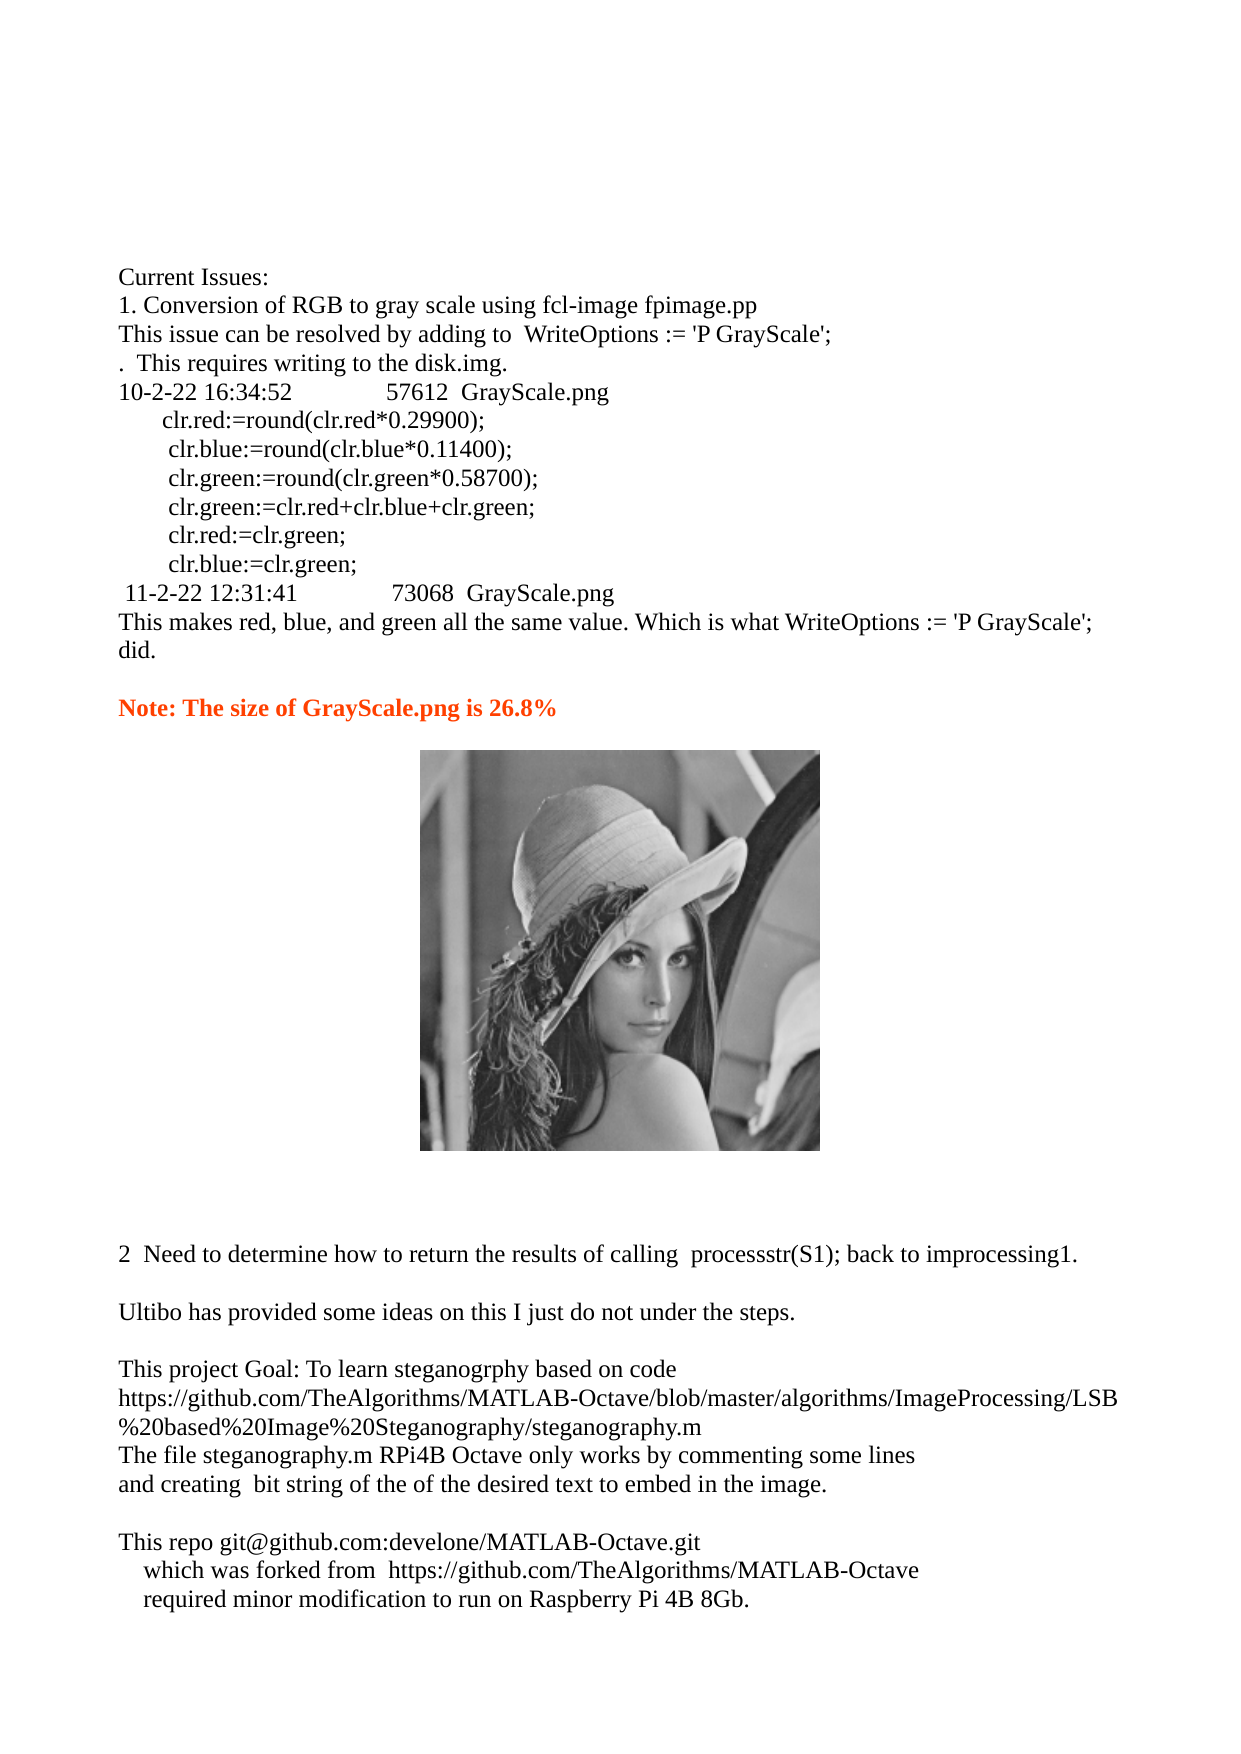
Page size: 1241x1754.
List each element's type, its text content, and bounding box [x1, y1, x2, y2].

text This makes red, blue, and green all the same value. Which is what WriteOptions := 'P GrayScale'; did. [118, 607, 1122, 664]
text and creating bit string of the of the desired text to embed in the image. [118, 1469, 1122, 1498]
text This project Goal: To learn steganogrphy based on code [118, 1354, 1122, 1383]
text which was forked from https://github.com/TheAlgorithms/MATLAB-Octave [118, 1556, 1122, 1584]
text 1. Conversion of RGB to gray scale using fcl-image fpimage.pp [118, 291, 1122, 319]
text https://github.com/TheAlgorithms/MATLAB-Octave/blob/master/algorithms/ImageProcessing/LSB%20based%20Image%20Steganography/steganography.m [118, 1383, 1122, 1441]
text clr.blue:=clr.green; [118, 549, 1122, 578]
text clr.red:=round(clr.red*0.29900); [118, 406, 1122, 434]
text This issue can be resolved by adding to WriteOptions := 'P GrayScale'; [118, 319, 1122, 348]
text Current Issues: [118, 262, 1122, 291]
picture [420, 750, 820, 1151]
text . This requires writing to the disk.img. [118, 348, 1122, 377]
text clr.red:=clr.green; [118, 521, 1122, 549]
text Ultibo has provided some ideas on this I just do not under the steps. [118, 1297, 1122, 1326]
text 10-2-22 16:34:52 57612 GrayScale.png [118, 377, 1122, 406]
text 11-2-22 12:31:41 73068 GrayScale.png [118, 578, 1122, 607]
text 2 Need to determine how to return the results of calling processstr(S1); back to improcessing1. [118, 1239, 1122, 1268]
text required minor modification to run on Raspberry Pi 4B 8Gb. [118, 1584, 1122, 1613]
text clr.green:=clr.red+clr.blue+clr.green; [118, 492, 1122, 521]
text The file steganography.m RPi4B Octave only works by commenting some lines [118, 1441, 1122, 1469]
text clr.blue:=round(clr.blue*0.11400); [118, 434, 1122, 463]
text Note: The size of GrayScale.png is 26.8% [118, 693, 1122, 722]
text clr.green:=round(clr.green*0.58700); [118, 463, 1122, 492]
text This repo git@github.com:develone/MATLAB-Octave.git [118, 1527, 1122, 1556]
